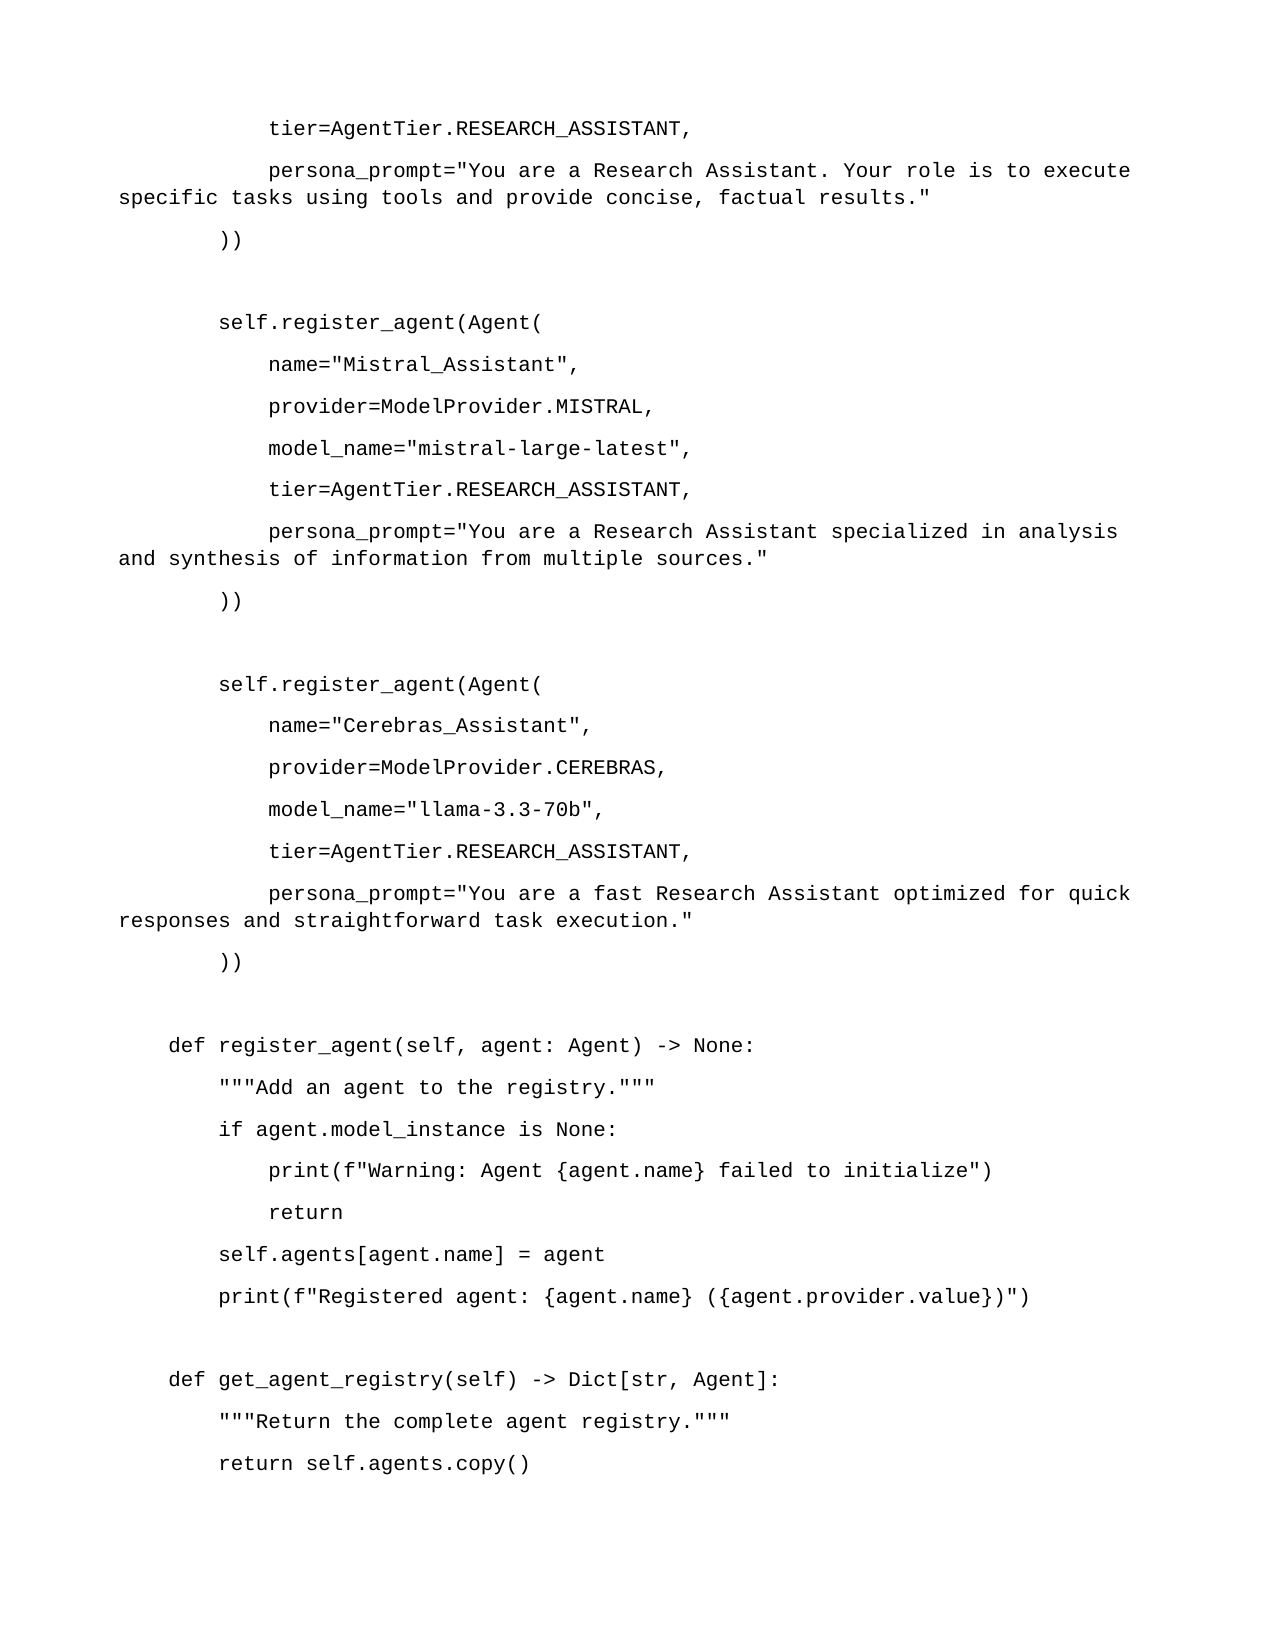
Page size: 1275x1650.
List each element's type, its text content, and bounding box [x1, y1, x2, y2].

text tier=AgentTier.RESEARCH_ASSISTANT, [118, 479, 1157, 503]
text provider=ModelProvider.MISTRAL, [118, 396, 1157, 419]
text """Return the complete agent registry.""" [118, 1411, 1157, 1435]
text persona_prompt="You are a Research Assistant. Your role is to execute specific tasks using tools and provide concise, factual results." [118, 160, 1157, 211]
text print(f"Warning: Agent {agent.name} failed to initialize") [118, 1160, 1157, 1184]
text )) [118, 229, 1157, 252]
text )) [118, 590, 1157, 614]
text name="Cerebras_Assistant", [118, 716, 1157, 739]
text model_name="mistral-large-latest", [118, 438, 1157, 461]
text self.register_agent(Agent( [118, 674, 1157, 697]
text """Add an agent to the registry.""" [118, 1077, 1157, 1101]
text return self.agents.copy() [118, 1453, 1157, 1476]
text persona_prompt="You are a Research Assistant specialized in analysis and synthesis of information from multiple sources." [118, 521, 1157, 572]
text def get_agent_registry(self) -> Dict[str, Agent]: [118, 1369, 1157, 1393]
text self.agents[agent.name] = agent [118, 1244, 1157, 1268]
text tier=AgentTier.RESEARCH_ASSISTANT, [118, 841, 1157, 864]
text self.register_agent(Agent( [118, 312, 1157, 336]
text tier=AgentTier.RESEARCH_ASSISTANT, [118, 118, 1157, 142]
text def register_agent(self, agent: Agent) -> None: [118, 1035, 1157, 1059]
text model_name="llama-3.3-70b", [118, 799, 1157, 823]
text provider=ModelProvider.CEREBRAS, [118, 757, 1157, 781]
text return [118, 1202, 1157, 1226]
text )) [118, 952, 1157, 975]
text persona_prompt="You are a fast Research Assistant optimized for quick responses and straightforward task execution." [118, 883, 1157, 933]
text if agent.model_instance is None: [118, 1119, 1157, 1142]
text name="Mistral_Assistant", [118, 354, 1157, 378]
text print(f"Registered agent: {agent.name} ({agent.provider.value})") [118, 1286, 1157, 1309]
